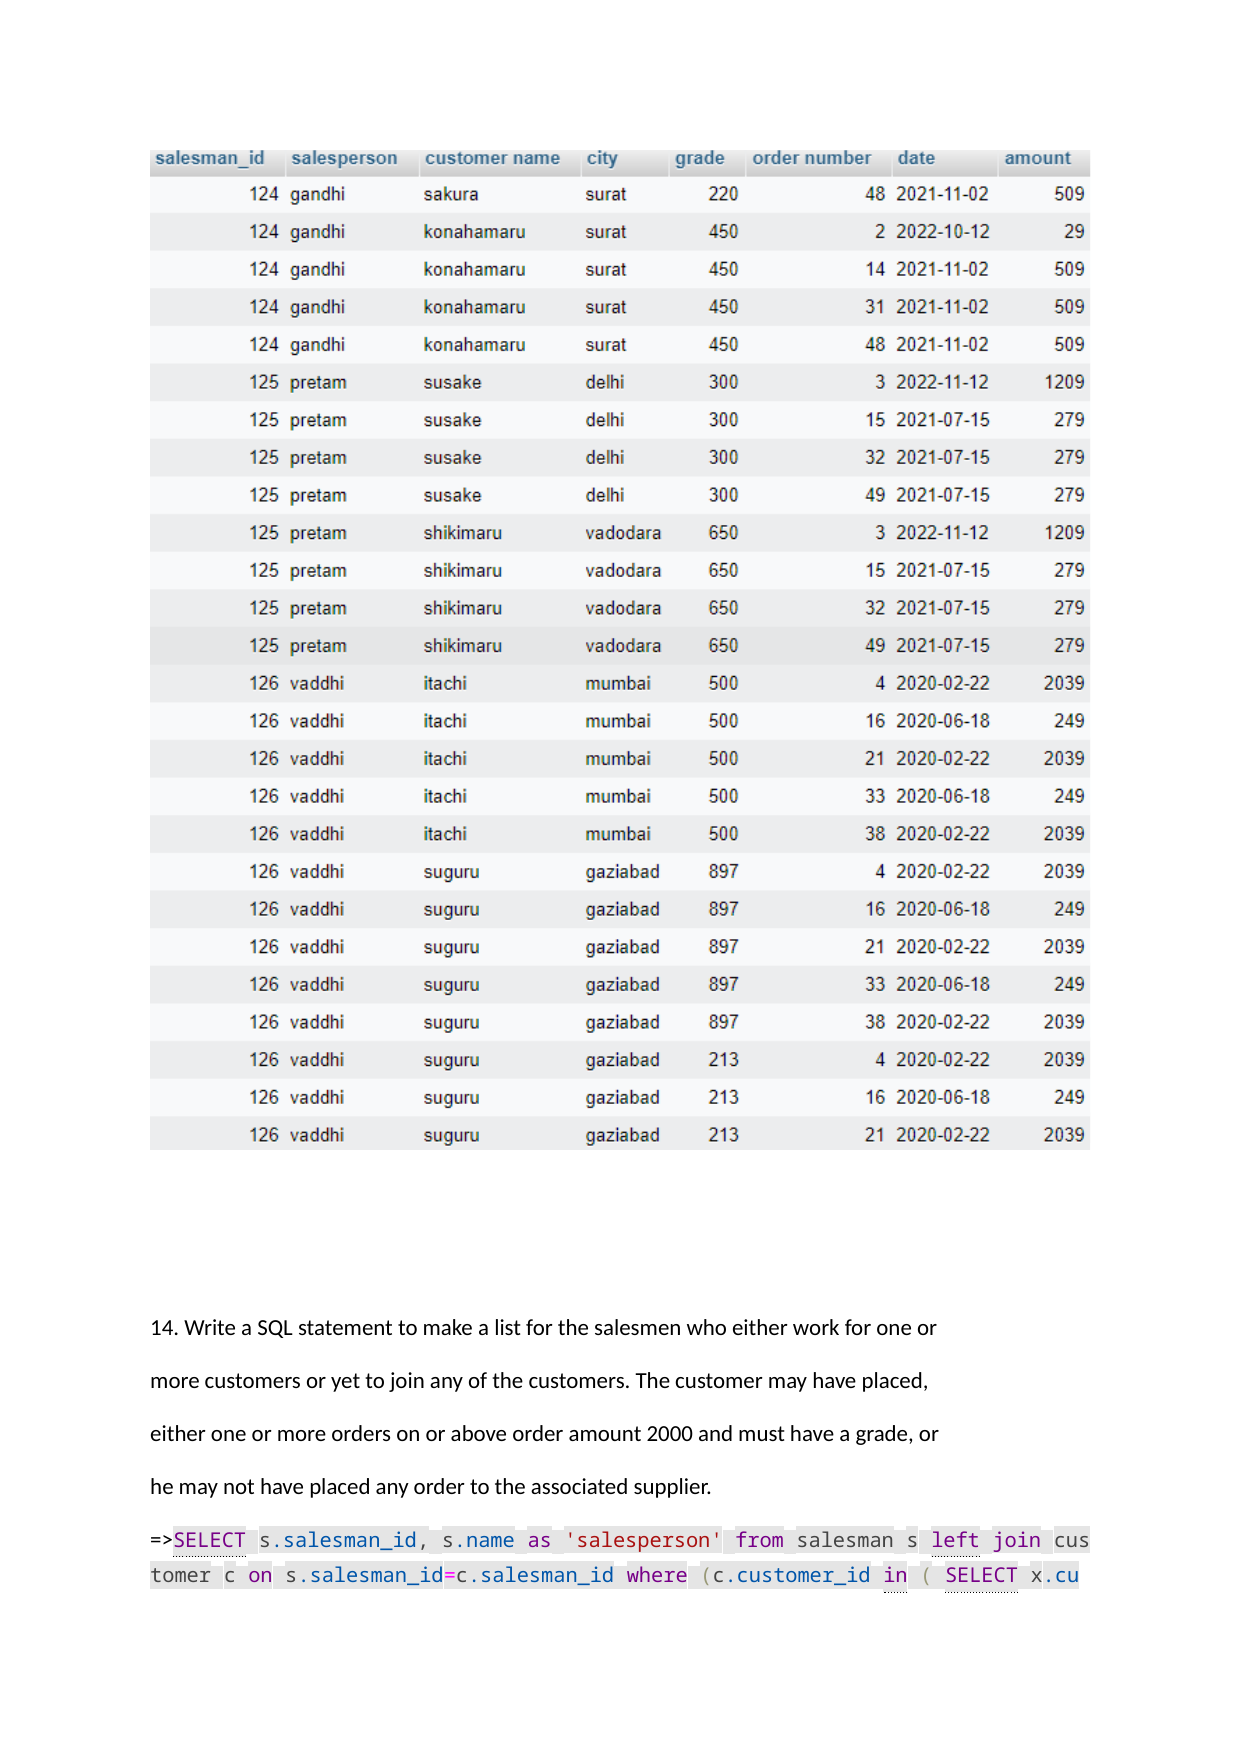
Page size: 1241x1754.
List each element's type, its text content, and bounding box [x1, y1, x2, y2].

text he may not have placed any order to the associated supplier. [150, 1472, 1090, 1500]
text more customers or yet to join any of the customers. The customer may have placed, [150, 1366, 1090, 1394]
text 14. Write a SQL statement to make a list for the salesmen who either work for one or [150, 1313, 1090, 1341]
text either one or more orders on or above order amount 2000 and must have a grade, or [150, 1419, 1090, 1447]
picture [150, 150, 1091, 1150]
text =>SELECT s.salesman_id, s.name as 'salesperson' from salesman s left join customer c on s.salesman_id=c.salesman_id where (c.customer_id in ( SELECT x.cu [150, 1525, 1090, 1592]
